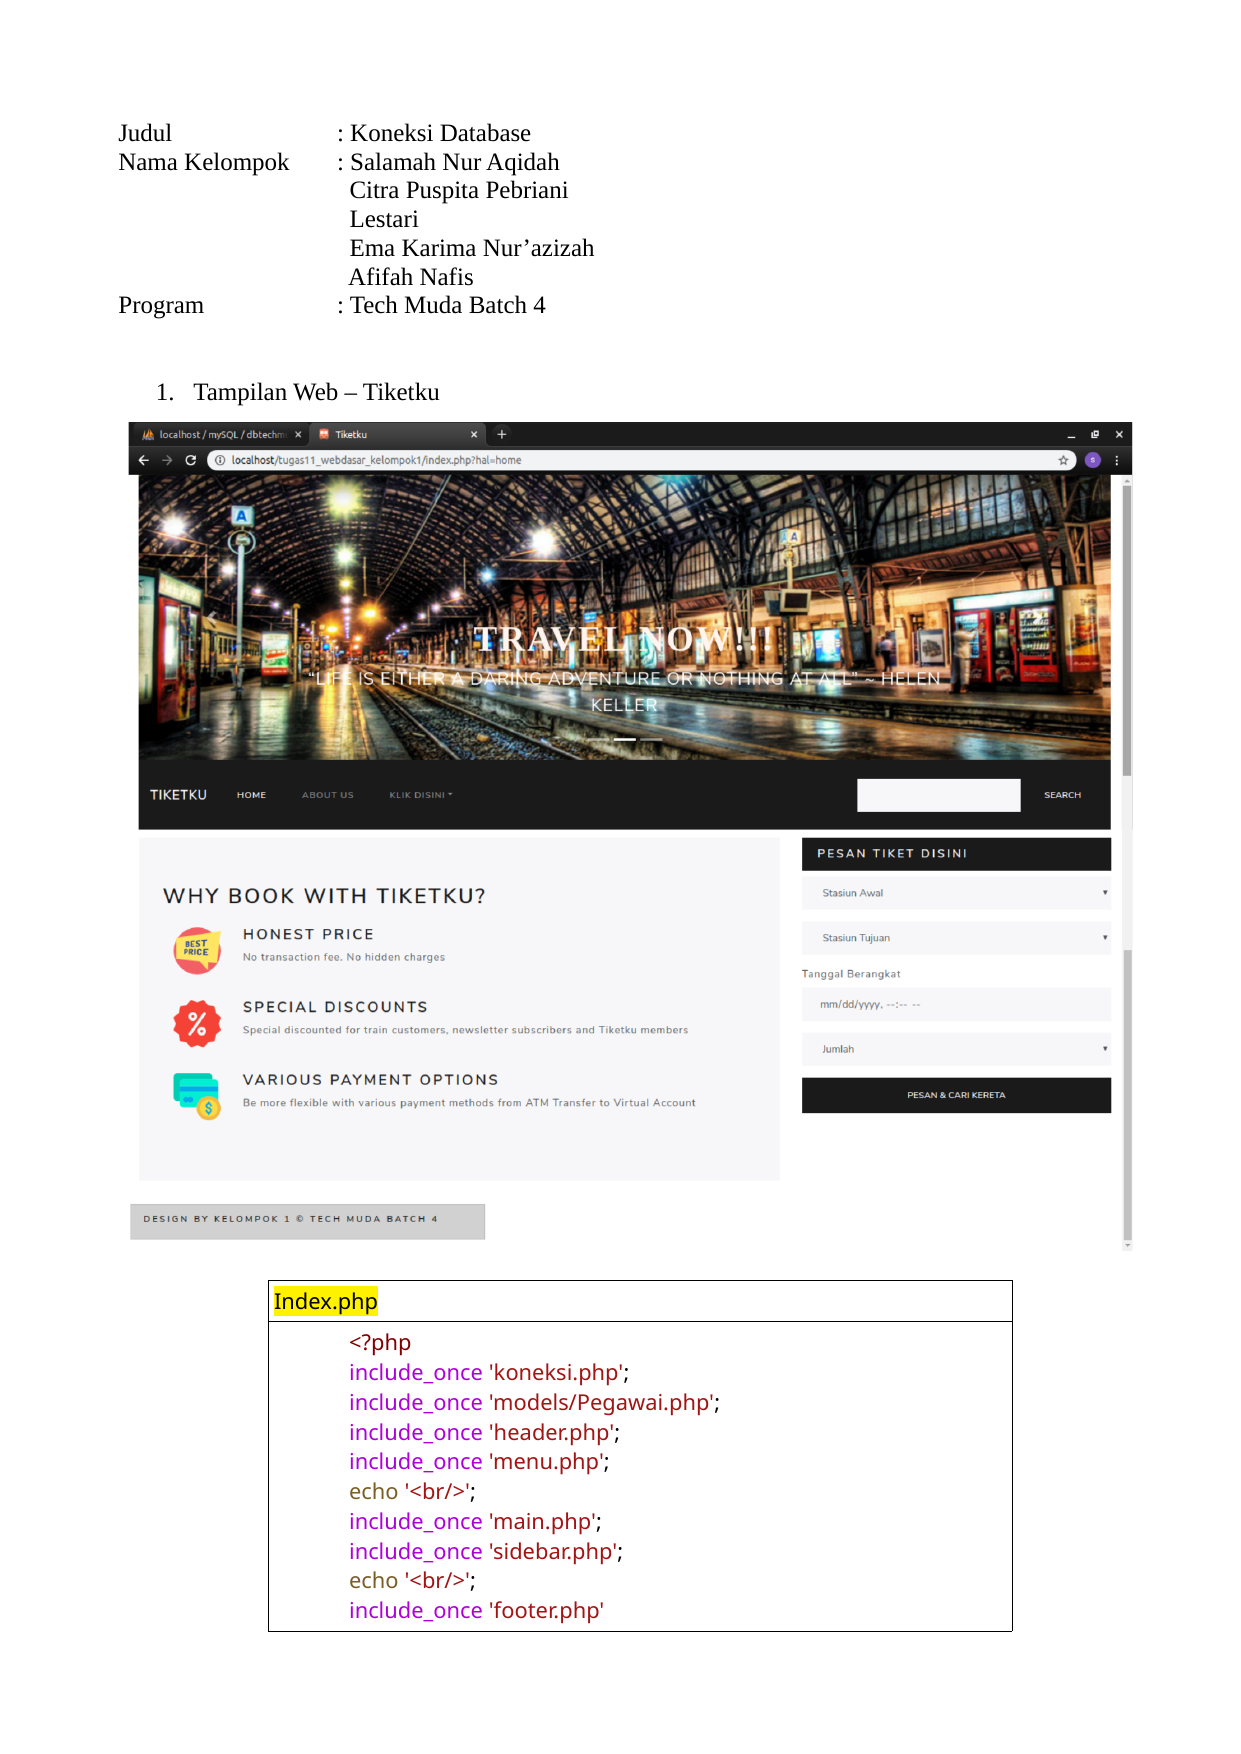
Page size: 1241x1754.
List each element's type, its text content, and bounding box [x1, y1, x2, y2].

picture [128, 422, 1133, 1251]
text Judul : Koneksi Database [118, 118, 1122, 147]
text Afifah Nafis [118, 262, 1122, 291]
text Ema Karima Nur’azizah [118, 233, 1122, 262]
text Nama Kelompok : Salamah Nur Aqidah [118, 147, 1122, 176]
text Program : Tech Muda Batch 4 [118, 291, 1122, 319]
table_header Index.php [269, 1281, 1012, 1321]
text Lestari [118, 204, 1122, 233]
list Tampilan Web – Tiketku [156, 377, 1122, 406]
text Citra Puspita Pebriani [118, 176, 1122, 204]
table_cell <?php include_once 'koneksi.php'; include_once 'models/Pegawai.php'; include_once 'header.php'; include_once 'menu.php'; echo '<br/>'; include_once 'main.php'; include_once 'sidebar.php'; echo '<br/>'; include_once 'footer.php' [269, 1322, 1012, 1631]
